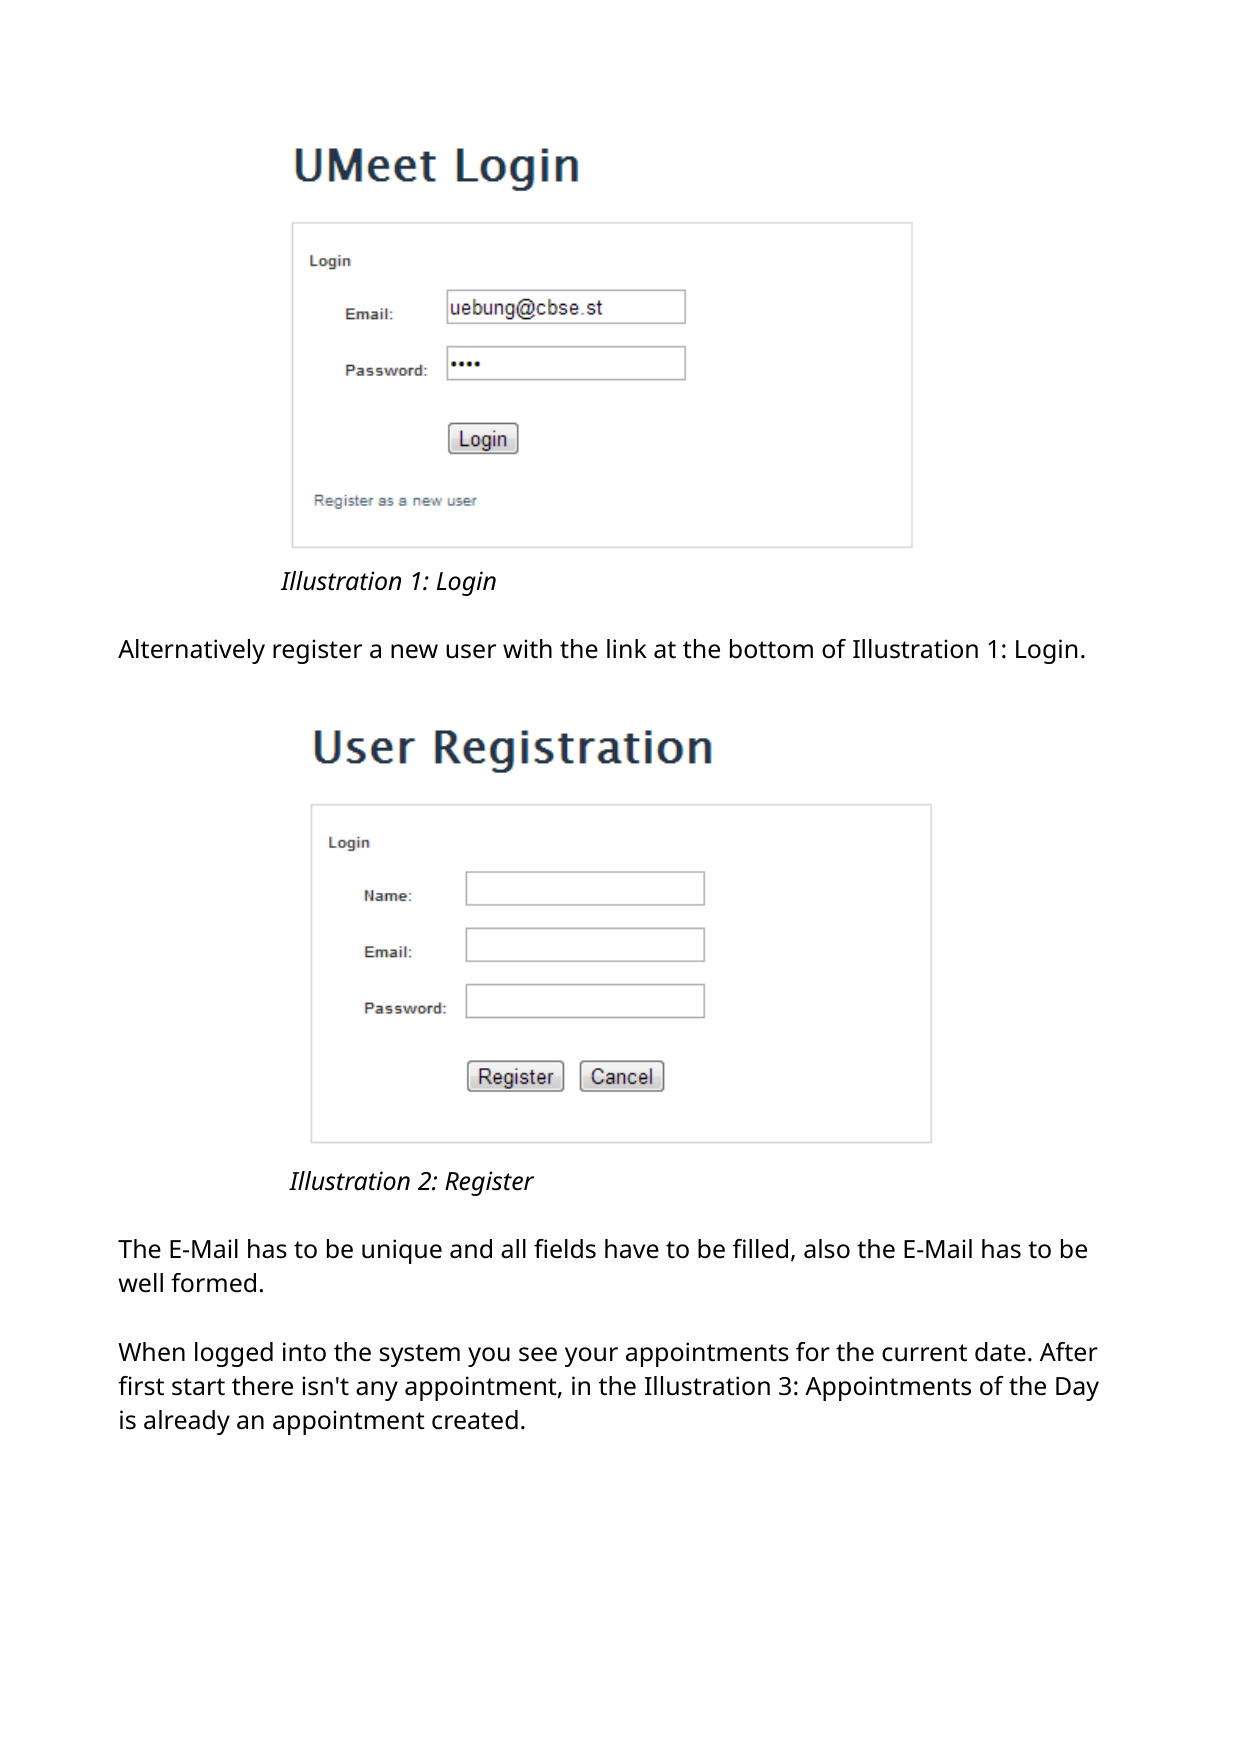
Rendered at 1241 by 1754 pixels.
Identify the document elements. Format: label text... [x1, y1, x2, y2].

picture [289, 712, 951, 1164]
text The E-Mail has to be unique and all fields have to be filled, also the E-Mail has to be well formed. [118, 1232, 1122, 1300]
picture [281, 130, 960, 564]
text When logged into the system you see your appointments for the current date. After first start there isn't any appointment, in the Illustration 3: Appointments of the Day is already an appointment created. [118, 1334, 1122, 1436]
text Illustration 1: Login [281, 564, 959, 598]
text Alternatively register a new user with the link at the bottom of Illustration 1: Login. [118, 632, 1122, 666]
text Illustration 2: Register [289, 1164, 951, 1198]
